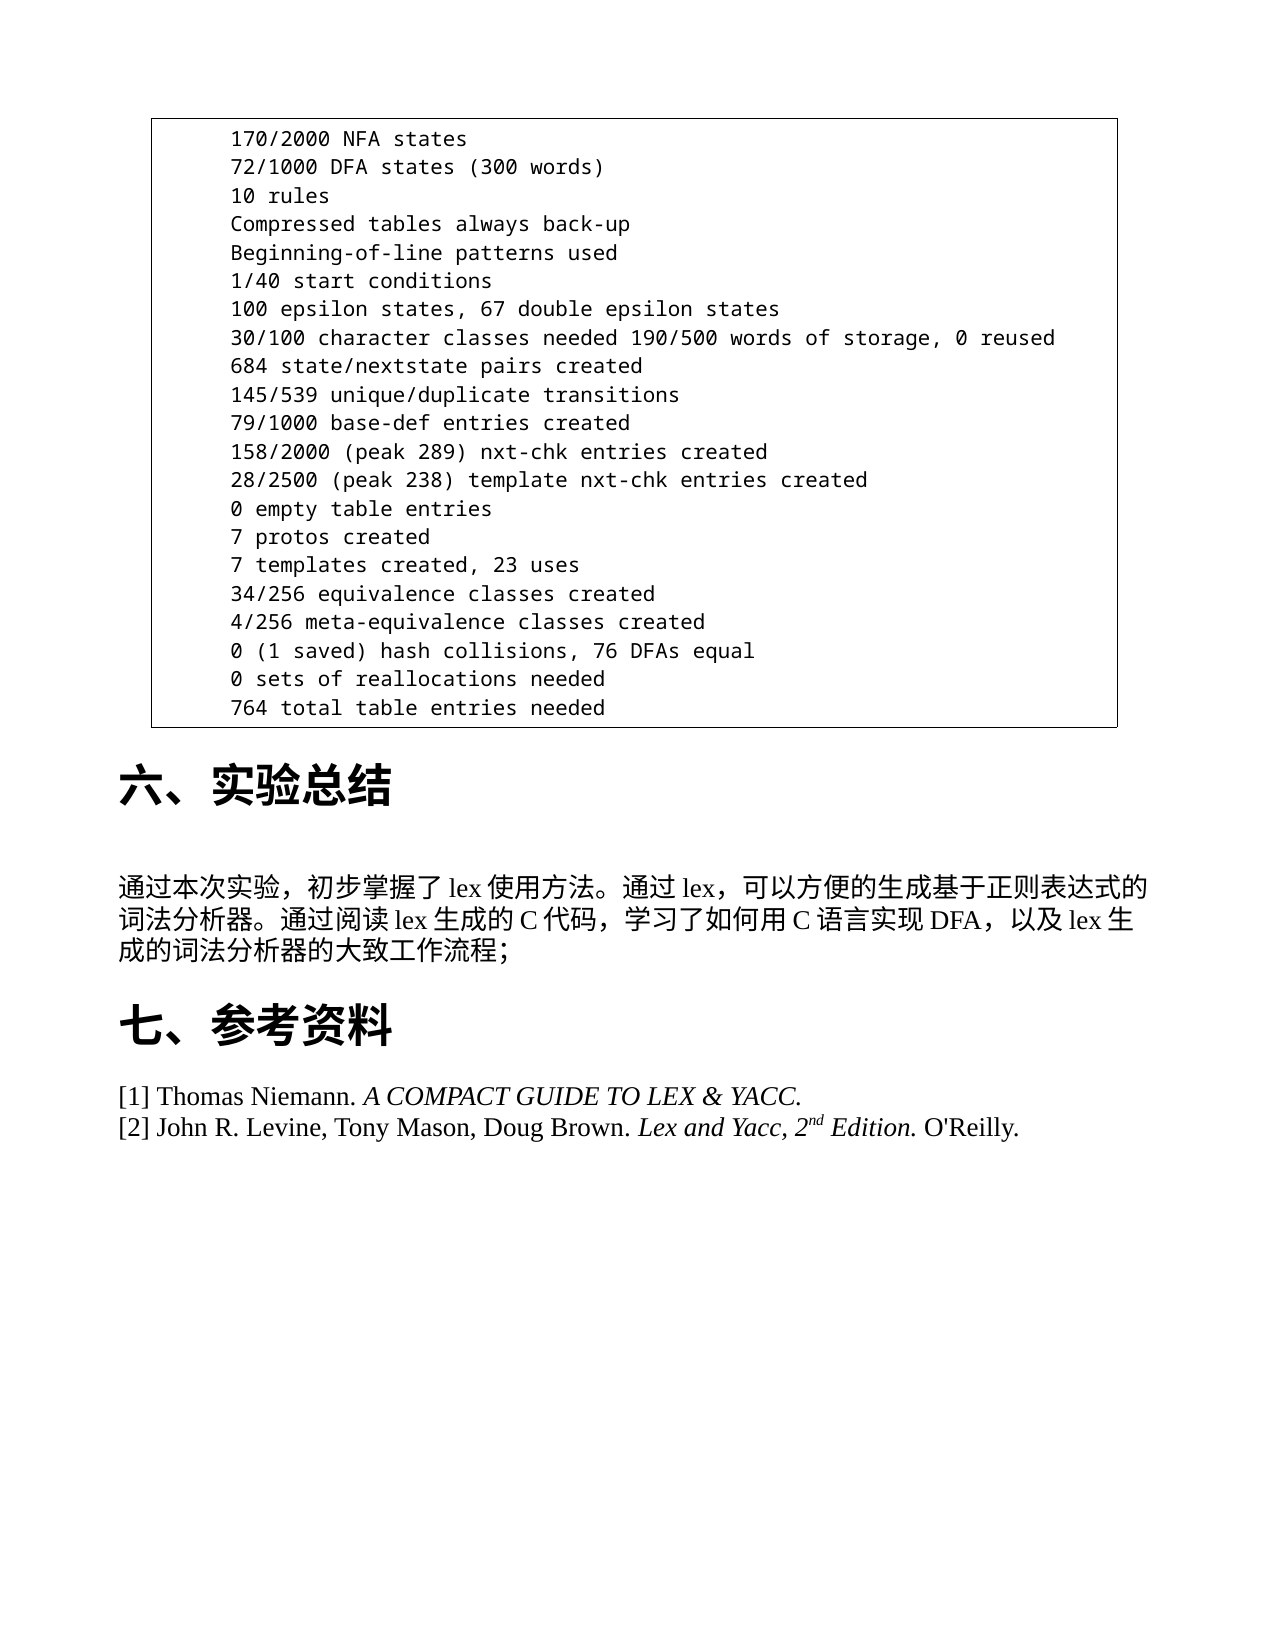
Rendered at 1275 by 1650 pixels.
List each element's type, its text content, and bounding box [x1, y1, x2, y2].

text 六、实验总结 [118, 759, 1157, 813]
text [1] Thomas Niemann. A COMPACT GUIDE TO LEX & YACC. [118, 1079, 1157, 1111]
text [2] John R. Levine, Tony Mason, Doug Brown. Lex and Yacc, 2nd Edition. O'Reilly. [118, 1111, 1157, 1142]
table_header 170/2000 NFA states 72/1000 DFA states (300 words) 10 rules Compressed tables always back-up Beginning-of-line patterns used 1/40 start conditions 100 epsilon states, 67 double epsilon states 30/100 character classes needed 190/500 words of storage, 0 reused 684 state/nextstate pairs created 145/539 unique/duplicate transitions 79/1000 base-def entries created 158/2000 (peak 289) nxt-chk entries created 28/2500 (peak 238) template nxt-chk entries created 0 empty table entries 7 protos created 7 templates created, 23 uses 34/256 equivalence classes created 4/256 meta-equivalence classes created 0 (1 saved) hash collisions, 76 DFAs equal 0 sets of reallocations needed 764 total table entries needed [152, 119, 1117, 727]
text 通过本次实验，初步掌握了lex使用方法。通过lex，可以方便的生成基于正则表达式的词法分析器。通过阅读lex生成的C代码，学习了如何用C语言实现DFA，以及lex生成的词法分析器的大致工作流程； [118, 872, 1157, 967]
text 七、参考资料 [118, 999, 1157, 1053]
